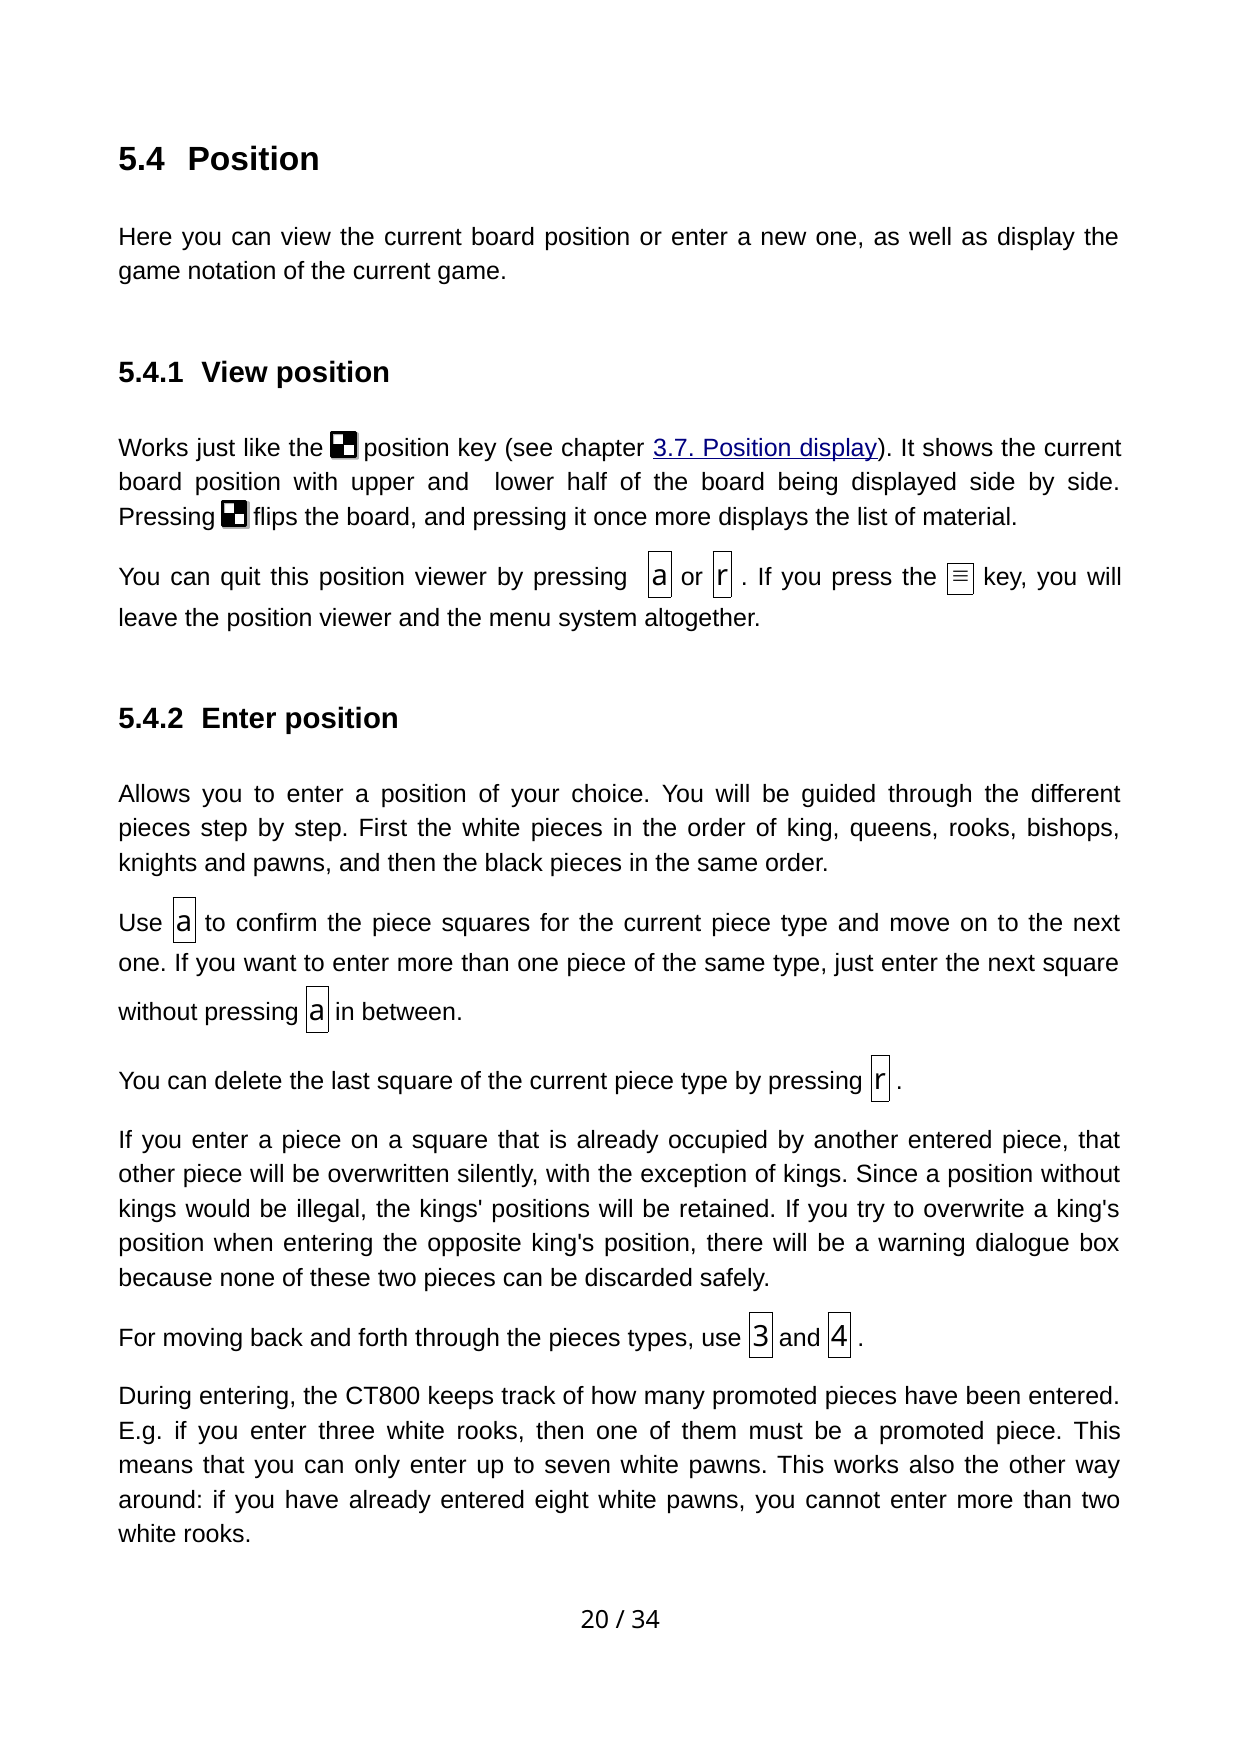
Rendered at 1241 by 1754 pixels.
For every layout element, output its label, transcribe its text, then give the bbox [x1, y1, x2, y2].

text You can delete the last square of the current piece type by pressing [118, 1055, 871, 1101]
text During entering, the CT800 keeps track of how many promoted pieces have been entered. E.g. if you enter three white rooks, then one of them must be a promoted piece. This means that you can only enter up to seven white pawns. This works also the other way around: if you have already entered eight white pawns, you cannot enter more than two white rooks. [118, 1381, 1122, 1548]
text r [872, 1056, 889, 1101]
text 4 [829, 1313, 850, 1357]
text You can quit this position viewer by pressing a or r . If you press the ≡ key, you will leave the position viewer and the menu system altogether. [118, 551, 1122, 631]
text Works just like the position key (see chapter 3.7. Position display). It shows the current board position with upper and lower half of the board being displayed side by side. Pressing flips the board, and pressing it once more displays the list of material. [118, 432, 1122, 531]
text . [890, 1055, 1122, 1101]
text 3 [750, 1313, 772, 1357]
text Use a to confirm the piece squares for the current piece type and move on to the next one. If you want to enter more than one piece of the same type, just enter the next square without pressing a in between. [118, 897, 1122, 1032]
text and [773, 1312, 828, 1357]
text For moving back and forth through the pieces types, use [118, 1312, 749, 1357]
text If you enter a piece on a square that is already occupied by another entered piece, that other piece will be overwritten silently, with the exception of kings. Since a position without kings would be illegal, the kings' positions will be retained. If you try to overwrite a king's position when entering the opposite king's position, there will be a warning dialogue box because none of these two pieces can be discarded safely. [118, 1125, 1122, 1291]
subtitle View position [118, 354, 1122, 388]
subtitle Position [118, 139, 1122, 178]
text . [851, 1312, 1122, 1357]
text Here you can view the current board position or enter a new one, as well as display the game notation of the current game. [118, 222, 1122, 285]
subtitle Enter position [118, 701, 1122, 734]
text Allows you to enter a position of your choice. You will be guided through the different pieces step by step. First the white pieces in the order of king, queens, rooks, bishops, knights and pawns, and then the black pieces in the same order. [118, 779, 1122, 876]
